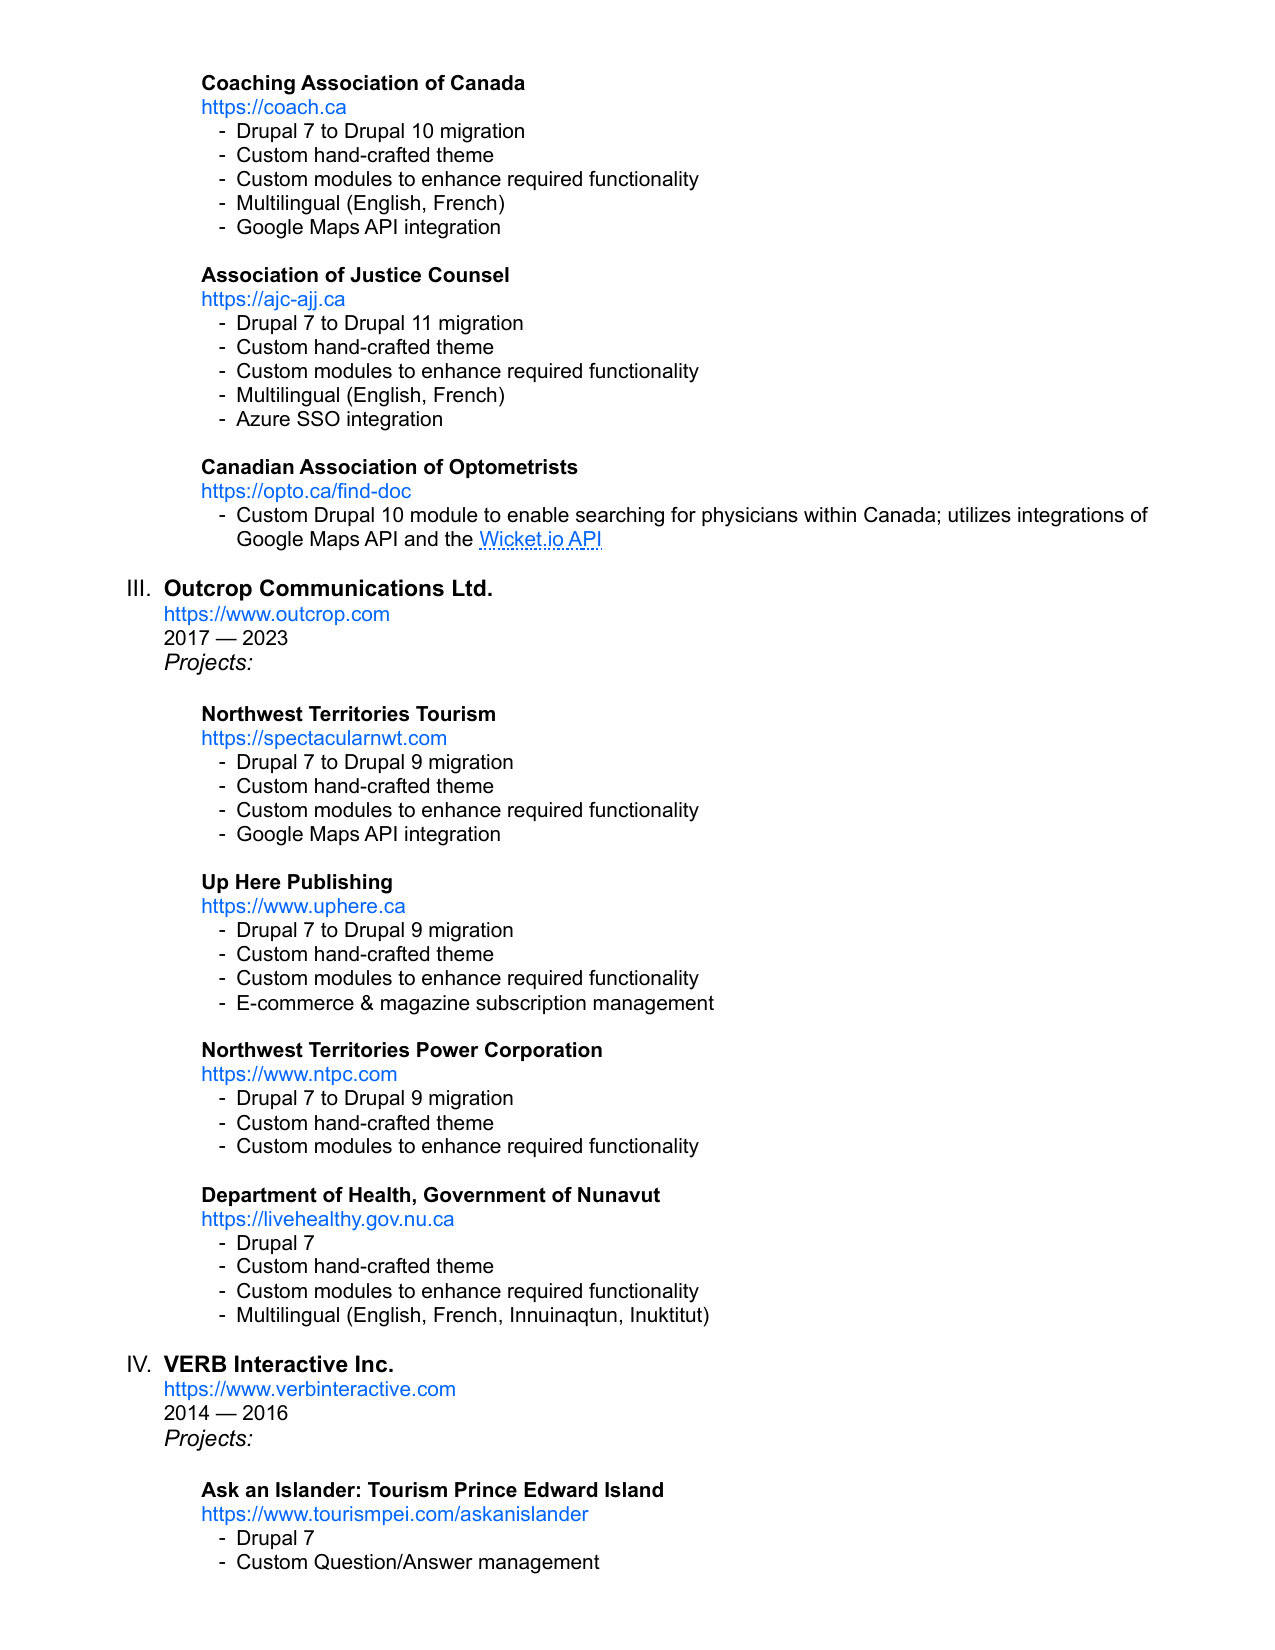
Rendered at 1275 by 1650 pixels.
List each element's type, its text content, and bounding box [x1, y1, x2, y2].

list Google Maps API integration [218, 215, 1186, 239]
text https://www.ntpc.com [201, 1062, 1186, 1086]
text Canadian Association of Optometrists [201, 455, 1186, 479]
text Northwest Territories Power Corporation [201, 1038, 1186, 1062]
text 2014 — 2016 [163, 1401, 1186, 1425]
list VERB Interactive Inc. [126, 1351, 1186, 1377]
list Custom modules to enhance required functionality [218, 966, 1186, 990]
text Department of Health, Government of Nunavut [201, 1182, 1186, 1206]
list Custom hand-crafted theme [218, 1254, 1186, 1278]
list Multilingual (English, French) [218, 383, 1186, 407]
list Custom modules to enhance required functionality [218, 167, 1186, 191]
text Coaching Association of Canada [201, 71, 1186, 95]
list Custom Question/Answer management [218, 1549, 1186, 1573]
list E-commerce & magazine subscription management [218, 990, 1186, 1014]
list Custom hand-crafted theme [218, 774, 1186, 798]
text Up Here Publishing [201, 870, 1186, 894]
text https://opto.ca/find-doc [201, 479, 1186, 503]
text Northwest Territories Tourism [201, 702, 1186, 726]
list Drupal 7 to Drupal 10 migration [218, 119, 1186, 143]
text https://www.uphere.ca [201, 894, 1186, 918]
list Custom hand-crafted theme [218, 335, 1186, 359]
list Google Maps API integration [218, 822, 1186, 846]
list Drupal 7 to Drupal 9 migration [218, 1086, 1186, 1110]
list Custom Drupal 10 module to enable searching for physicians within Canada; utilizes integrations of Google Maps API and the Wicket.io API [218, 503, 1186, 551]
list Custom modules to enhance required functionality [218, 798, 1186, 822]
list Custom modules to enhance required functionality [218, 1134, 1186, 1158]
text https://coach.ca [201, 95, 1186, 119]
text https://www.tourismpei.com/askanislander [201, 1501, 1186, 1525]
list Multilingual (English, French, Innuinaqtun, Inuktitut) [218, 1302, 1186, 1327]
list Drupal 7 to Drupal 11 migration [218, 311, 1186, 335]
list Drupal 7 [218, 1525, 1186, 1549]
text https://ajc-ajj.ca [201, 287, 1186, 311]
list Custom hand-crafted theme [218, 942, 1186, 966]
list Azure SSO integration [218, 407, 1186, 431]
list Multilingual (English, French) [218, 191, 1186, 215]
text Projects: [163, 649, 1186, 676]
text 2017 — 2023 [163, 625, 1186, 649]
list Custom hand-crafted theme [218, 143, 1186, 167]
text https://spectacularnwt.com [201, 726, 1186, 750]
text Ask an Islander: Tourism Prince Edward Island [201, 1477, 1186, 1501]
list Custom modules to enhance required functionality [218, 1278, 1186, 1302]
list Drupal 7 to Drupal 9 migration [218, 918, 1186, 942]
text https://www.outcrop.com [163, 601, 1186, 625]
text https://livehealthy.gov.nu.ca [201, 1206, 1186, 1230]
list Outcrop Communications Ltd. [126, 575, 1186, 601]
text https://www.verbinteractive.com [163, 1377, 1186, 1401]
list Custom hand-crafted theme [218, 1110, 1186, 1134]
list Drupal 7 [218, 1230, 1186, 1254]
text Association of Justice Counsel [201, 263, 1186, 287]
list Custom modules to enhance required functionality [218, 359, 1186, 383]
list Drupal 7 to Drupal 9 migration [218, 750, 1186, 774]
text Projects: [163, 1425, 1186, 1451]
